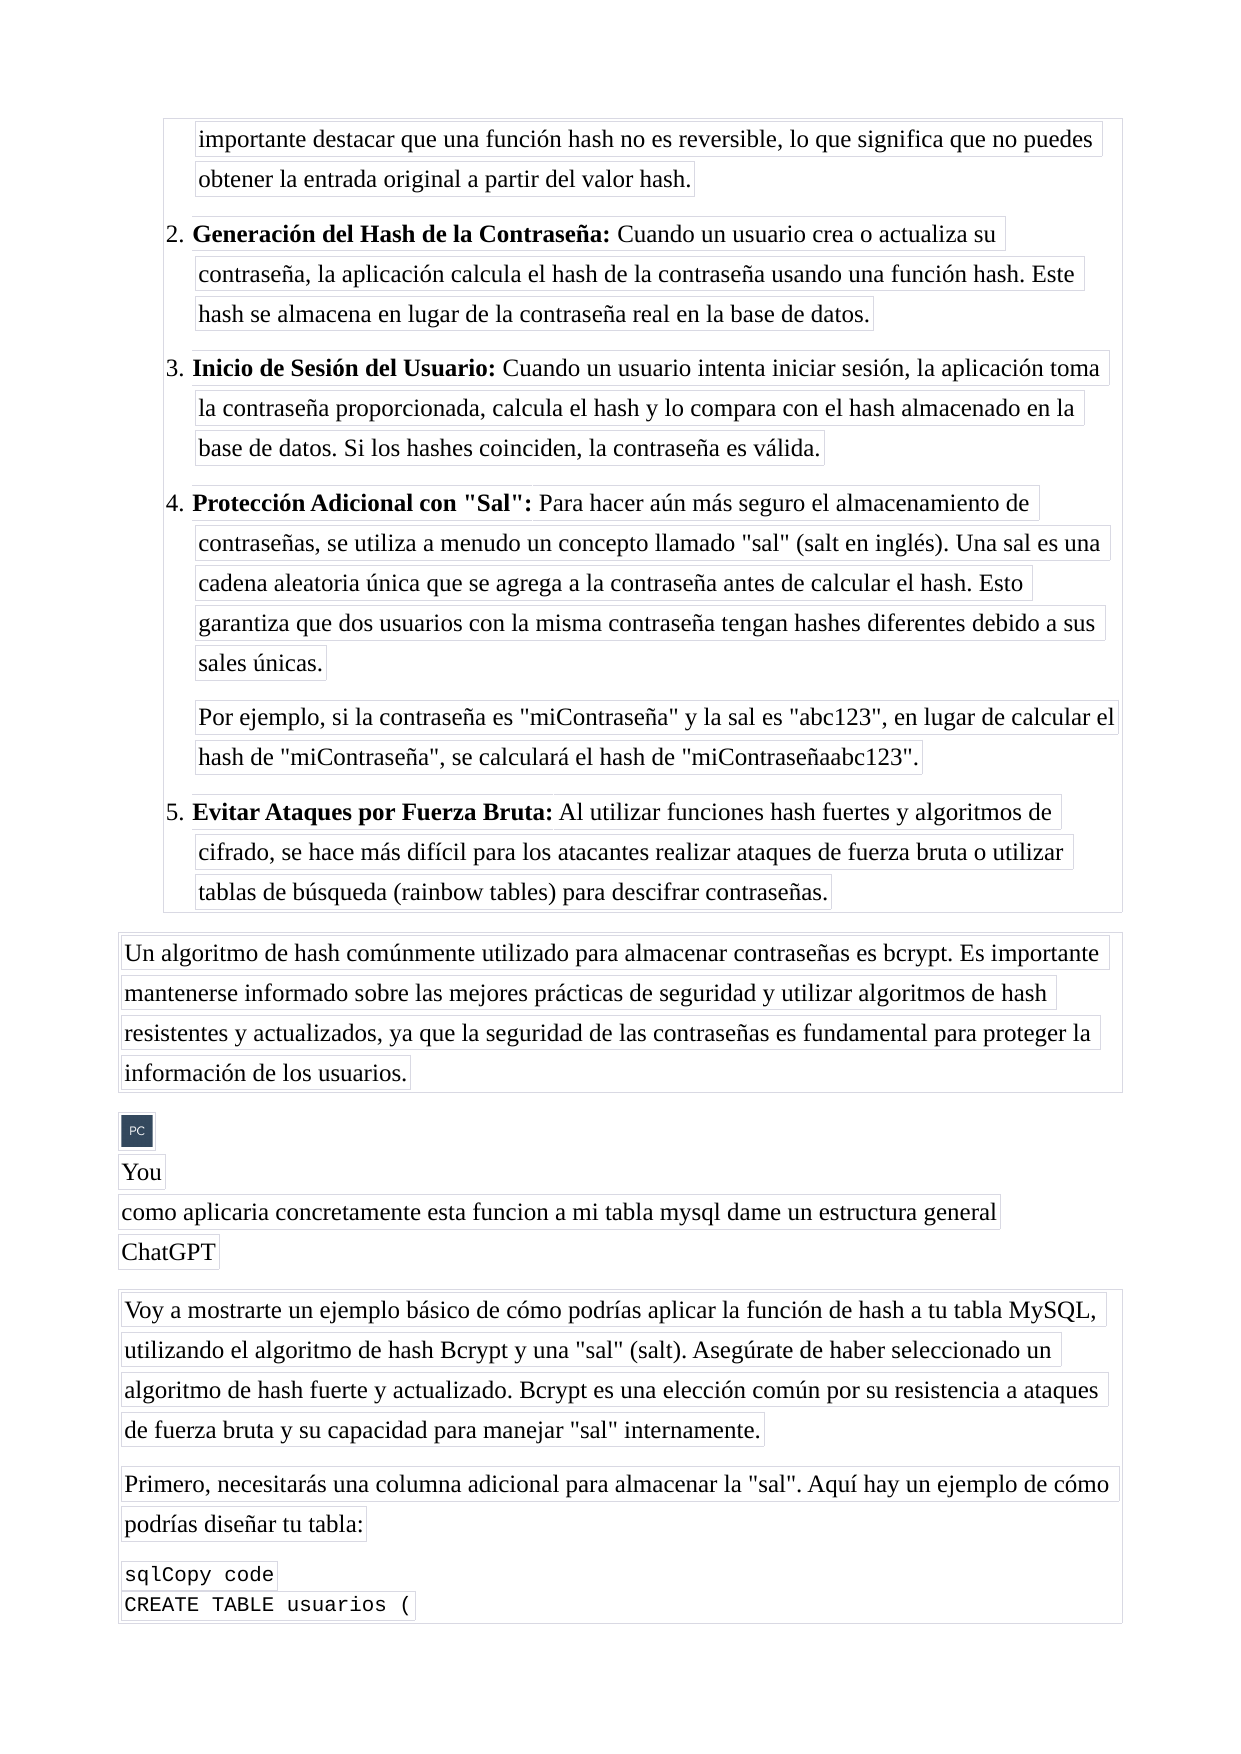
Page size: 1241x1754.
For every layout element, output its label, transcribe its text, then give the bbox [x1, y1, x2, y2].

text Primero, necesitarás una columna adicional para almacenar la "sal". Aquí hay un ejemplo de cómo podrías diseñar tu tabla: [119, 1463, 1122, 1541]
list Protección Adicional con "Sal": Para hacer aún más seguro el almacenamiento de contraseñas, se utiliza a menudo un concepto llamado "sal" (salt en inglés). Una sal es una cadena aleatoria única que se agrega a la contraseña antes de calcular el hash. Esto garantiza que dos usuarios con la misma contraseña tengan hashes diferentes debido a sus sales únicas. [164, 482, 1122, 680]
text Un algoritmo de hash comúnmente utilizado para almacenar contraseñas es bcrypt. Es importante mantenerse informado sobre las mejores prácticas de seguridad y utilizar algoritmos de hash resistentes y actualizados, ya que la seguridad de las contraseñas es fundamental para proteger la información de los usuarios. [119, 933, 1122, 1092]
list Generación del Hash de la Contraseña: Cuando un usuario crea o actualiza su contraseña, la aplicación calcula el hash de la contraseña usando una función hash. Este hash se almacena en lugar de la contraseña real en la base de datos. [164, 213, 1122, 331]
text [220, 1234, 1122, 1269]
text Voy a mostrarte un ejemplo básico de cómo podrías aplicar la función de hash a tu tabla MySQL, utilizando el algoritmo de hash Bcrypt y una "sal" (salt). Asegúrate de haber seleccionado un algoritmo de hash fuerte y actualizado. Bcrypt es una elección común por su resistencia a ataques de fuerza bruta y su capacidad para manejar "sal" internamente. [119, 1290, 1122, 1446]
text como aplicaria concretamente esta funcion a mi tabla mysql dame un estructura general [119, 1195, 1000, 1229]
list Por ejemplo, si la contraseña es "miContraseña" y la sal es "abc123", en lugar de calcular el hash de "miContraseña", se calculará el hash de "miContraseñaabc123". [164, 696, 1122, 774]
list importante destacar que una función hash no es reversible, lo que significa que no puedes obtener la entrada original a partir del valor hash. [164, 119, 1122, 196]
text ChatGPT [119, 1235, 219, 1269]
text sqlCopy code [119, 1558, 1122, 1587]
list Inicio de Sesión del Usuario: Cuando un usuario intenta iniciar sesión, la aplicación toma la contraseña proporcionada, calcula el hash y lo compara con el hash almacenado en la base de datos. Si los hashes coinciden, la contraseña es válida. [164, 347, 1122, 465]
text [166, 1154, 1122, 1189]
text [1001, 1194, 1122, 1229]
list Evitar Ataques por Fuerza Bruta: Al utilizar funciones hash fuertes y algoritmos de cifrado, se hace más difícil para los atacantes realizar ataques de fuerza bruta o utilizar tablas de búsqueda (rainbow tables) para descifrar contraseñas. [164, 791, 1122, 912]
text You [119, 1155, 165, 1189]
picture [121, 1115, 153, 1147]
text CREATE TABLE usuarios ( [119, 1587, 1122, 1623]
